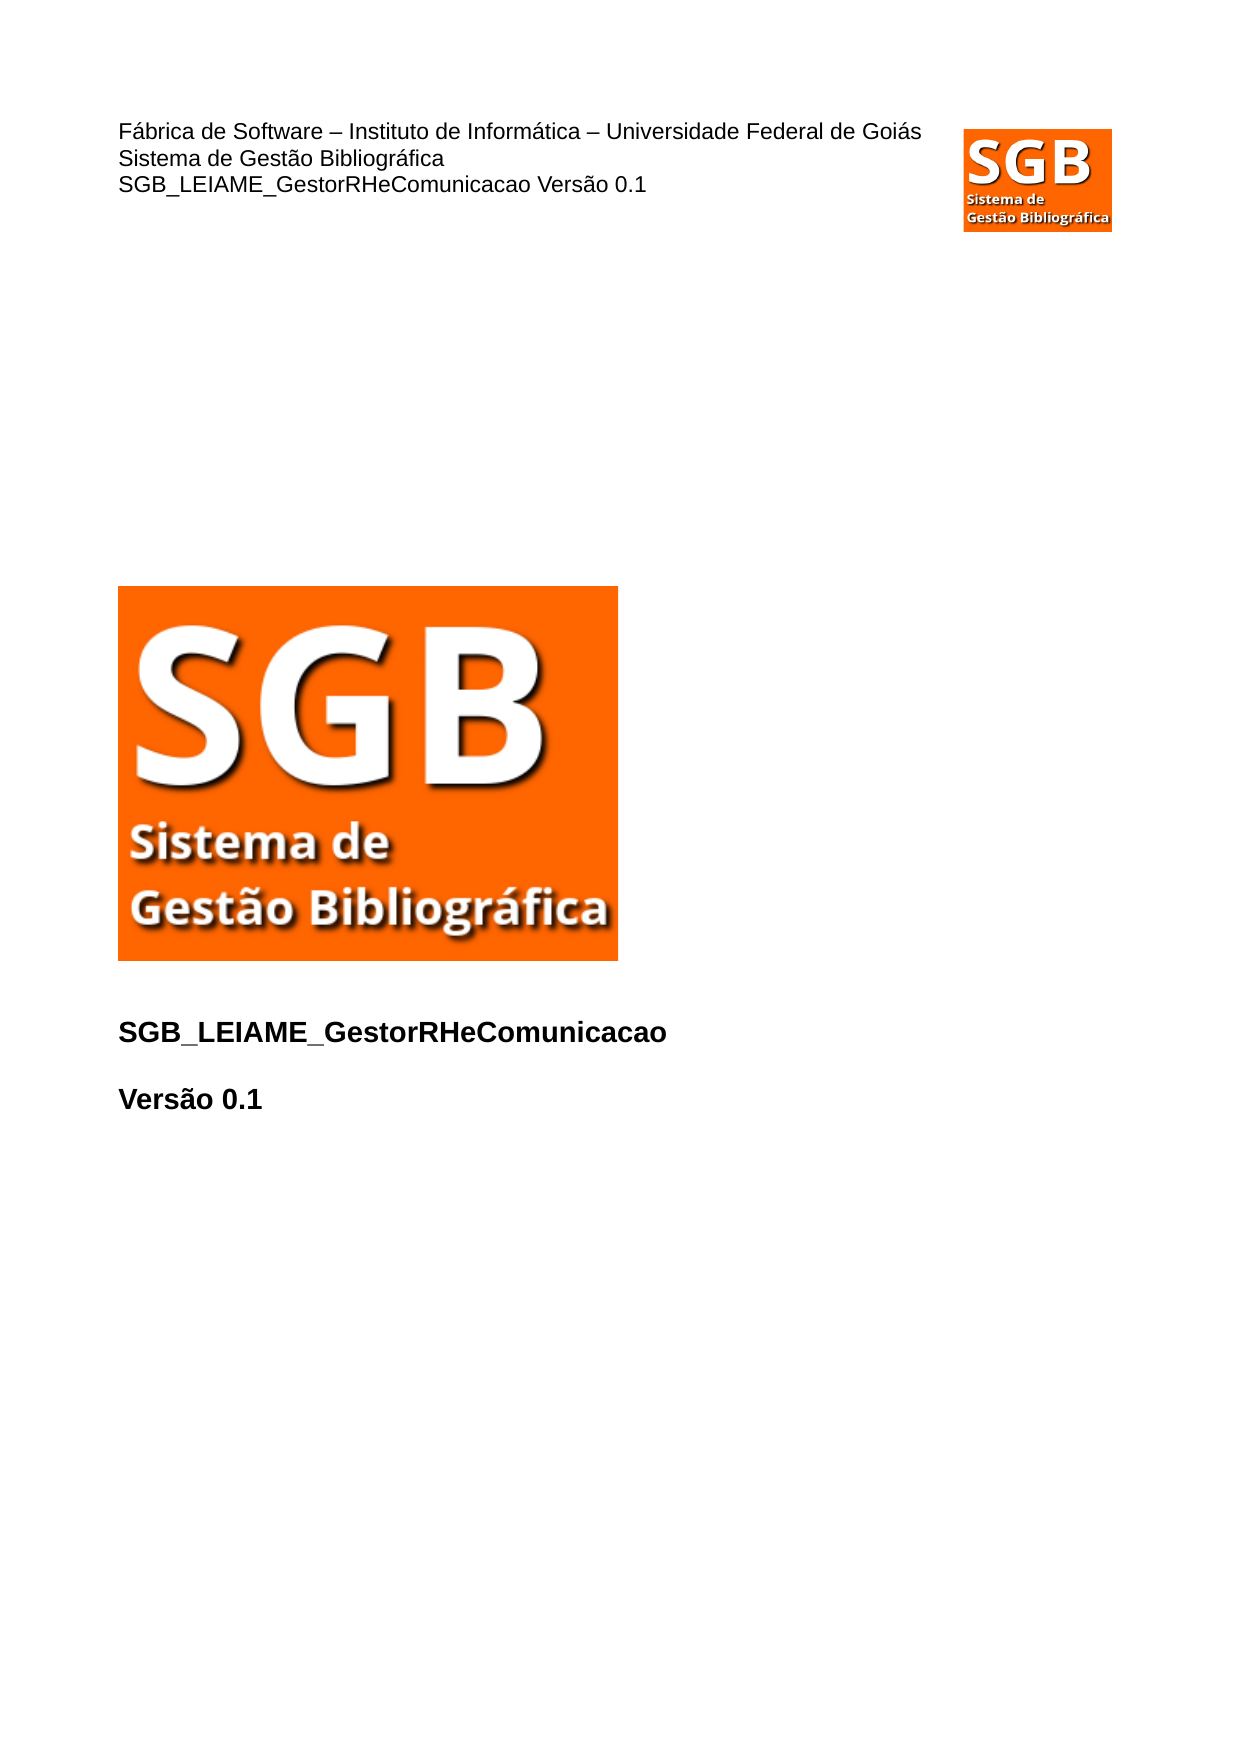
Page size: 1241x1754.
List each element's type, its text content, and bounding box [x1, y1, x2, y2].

picture [118, 586, 619, 961]
text Versão 0.1 [118, 1082, 1122, 1116]
text SGB_LEIAME_GestorRHeComunicacao [118, 1015, 1122, 1049]
picture [963, 129, 1112, 232]
